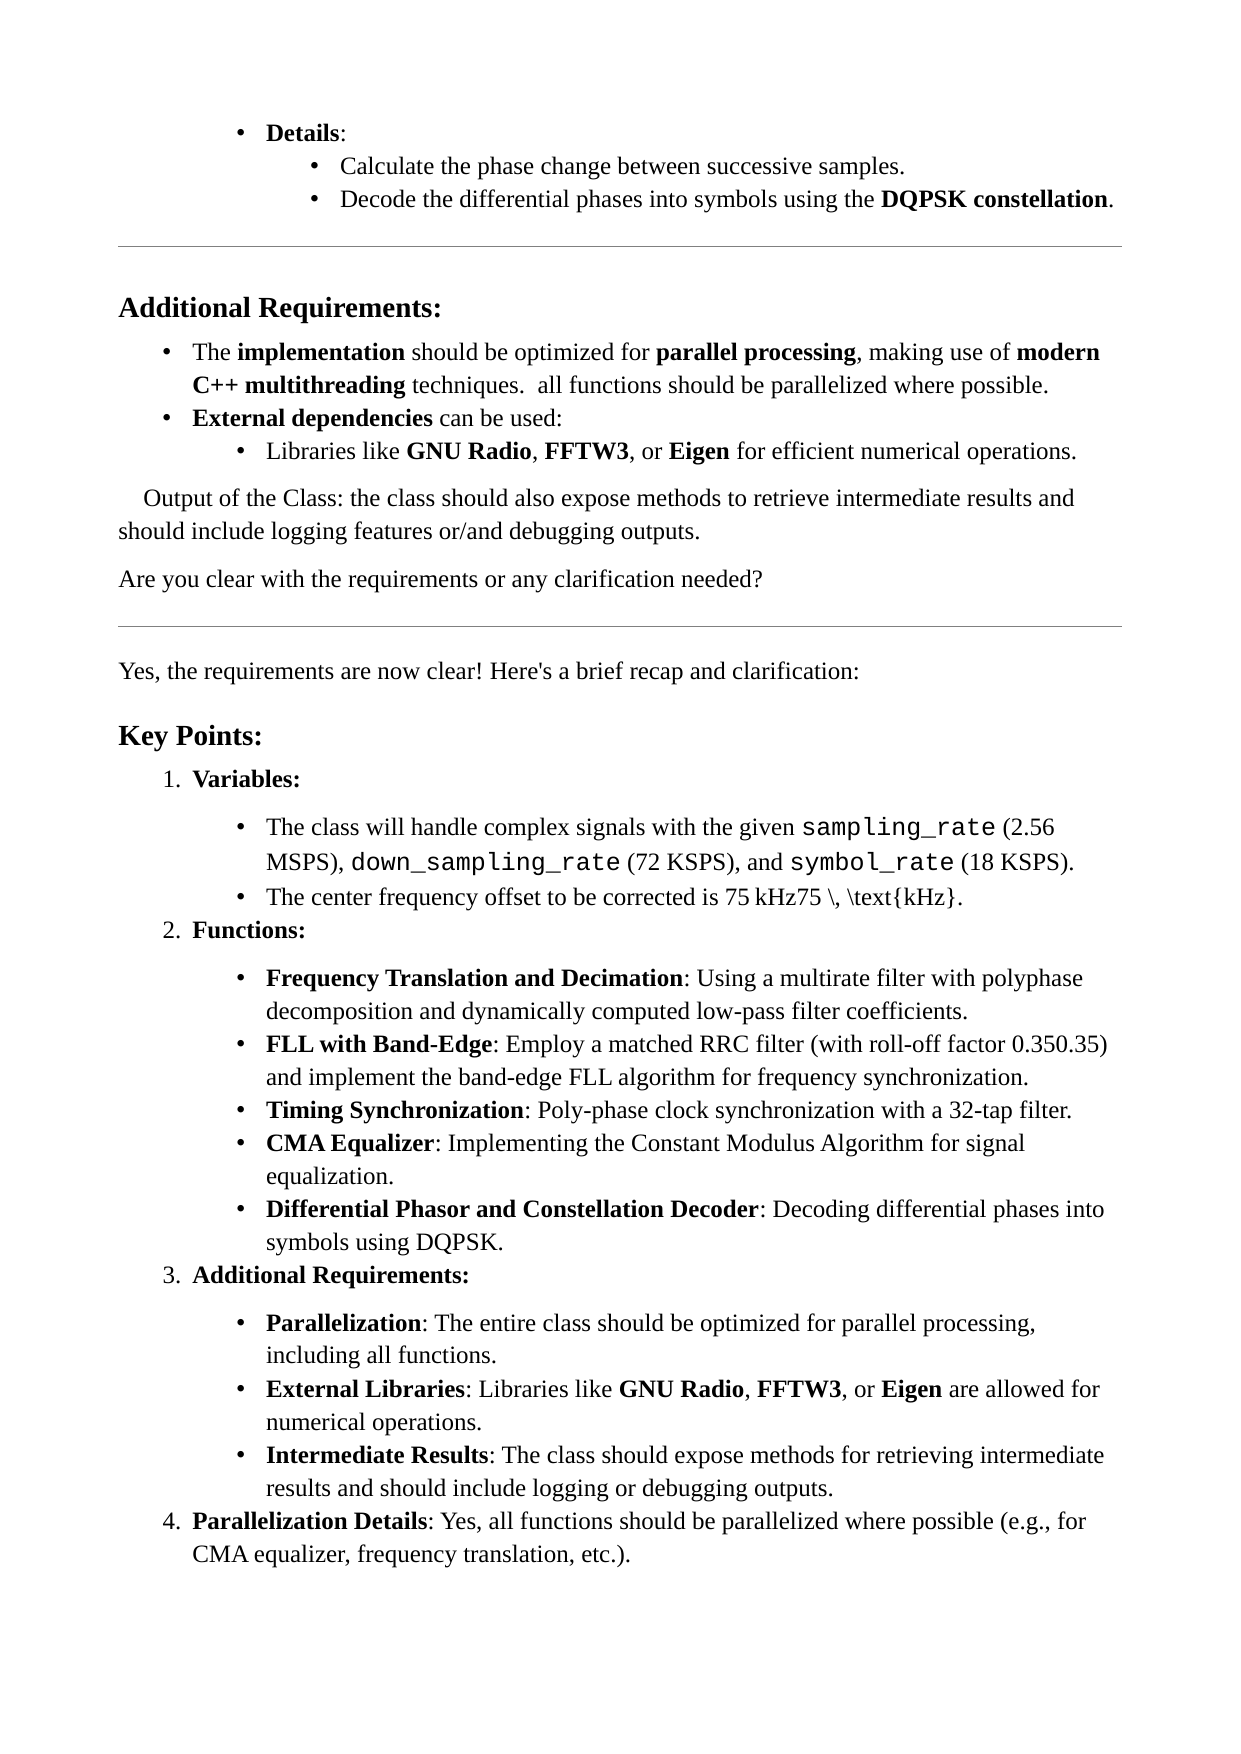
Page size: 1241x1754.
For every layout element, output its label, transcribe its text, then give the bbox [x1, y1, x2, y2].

list Details: [236, 118, 1122, 147]
list External Libraries: Libraries like GNU Radio, FFTW3, or Eigen are allowed for numerical operations. [236, 1374, 1122, 1435]
list The center frequency offset to be corrected is 75 kHz75 \, \text{kHz}. [236, 882, 1122, 911]
list The implementation should be optimized for parallel processing, making use of modern C++ multithreading techniques. all functions should be parallelized where possible. [162, 337, 1122, 398]
list Variables: [162, 764, 1122, 793]
list Calculate the phase change between successive samples. [310, 151, 1122, 180]
list Additional Requirements: [162, 1260, 1122, 1289]
text Are you clear with the requirements or any clarification needed? [118, 564, 1122, 593]
list External dependencies can be used: [162, 403, 1122, 431]
subtitle Additional Requirements: [118, 291, 1122, 324]
list Intermediate Results: The class should expose methods for retrieving intermediate results and should include logging or debugging outputs. [236, 1440, 1122, 1501]
list Differential Phasor and Constellation Decoder: Decoding differential phases into symbols using DQPSK. [236, 1194, 1122, 1256]
subtitle Key Points: [118, 718, 1122, 752]
list CMA Equalizer: Implementing the Constant Modulus Algorithm for signal equalization. [236, 1128, 1122, 1190]
list FLL with Band-Edge: Employ a matched RRC filter (with roll-off factor 0.350.35) and implement the band-edge FLL algorithm for frequency synchronization. [236, 1029, 1122, 1091]
text Yes, the requirements are now clear! Here's a brief recap and clarification: [118, 656, 1122, 684]
list Decode the differential phases into symbols using the DQPSK constellation. [310, 184, 1122, 213]
list Timing Synchronization: Poly-phase clock synchronization with a 32-tap filter. [236, 1095, 1122, 1124]
list Libraries like GNU Radio, FFTW3, or Eigen for efficient numerical operations. [236, 436, 1122, 464]
list Parallelization Details: Yes, all functions should be parallelized where possible (e.g., for CMA equalizer, frequency translation, etc.). [162, 1506, 1122, 1567]
list Parallelization: The entire class should be optimized for parallel processing, including all functions. [236, 1308, 1122, 1369]
text Output of the Class: the class should also expose methods to retrieve intermediate results and should include logging features or/and debugging outputs. [118, 483, 1122, 545]
list Frequency Translation and Decimation: Using a multirate filter with polyphase decomposition and dynamically computed low-pass filter coefficients. [236, 963, 1122, 1024]
list Functions: [162, 915, 1122, 944]
list The class will handle complex signals with the given sampling_rate (2.56 MSPS), down_sampling_rate (72 KSPS), and symbol_rate (18 KSPS). [236, 812, 1122, 878]
